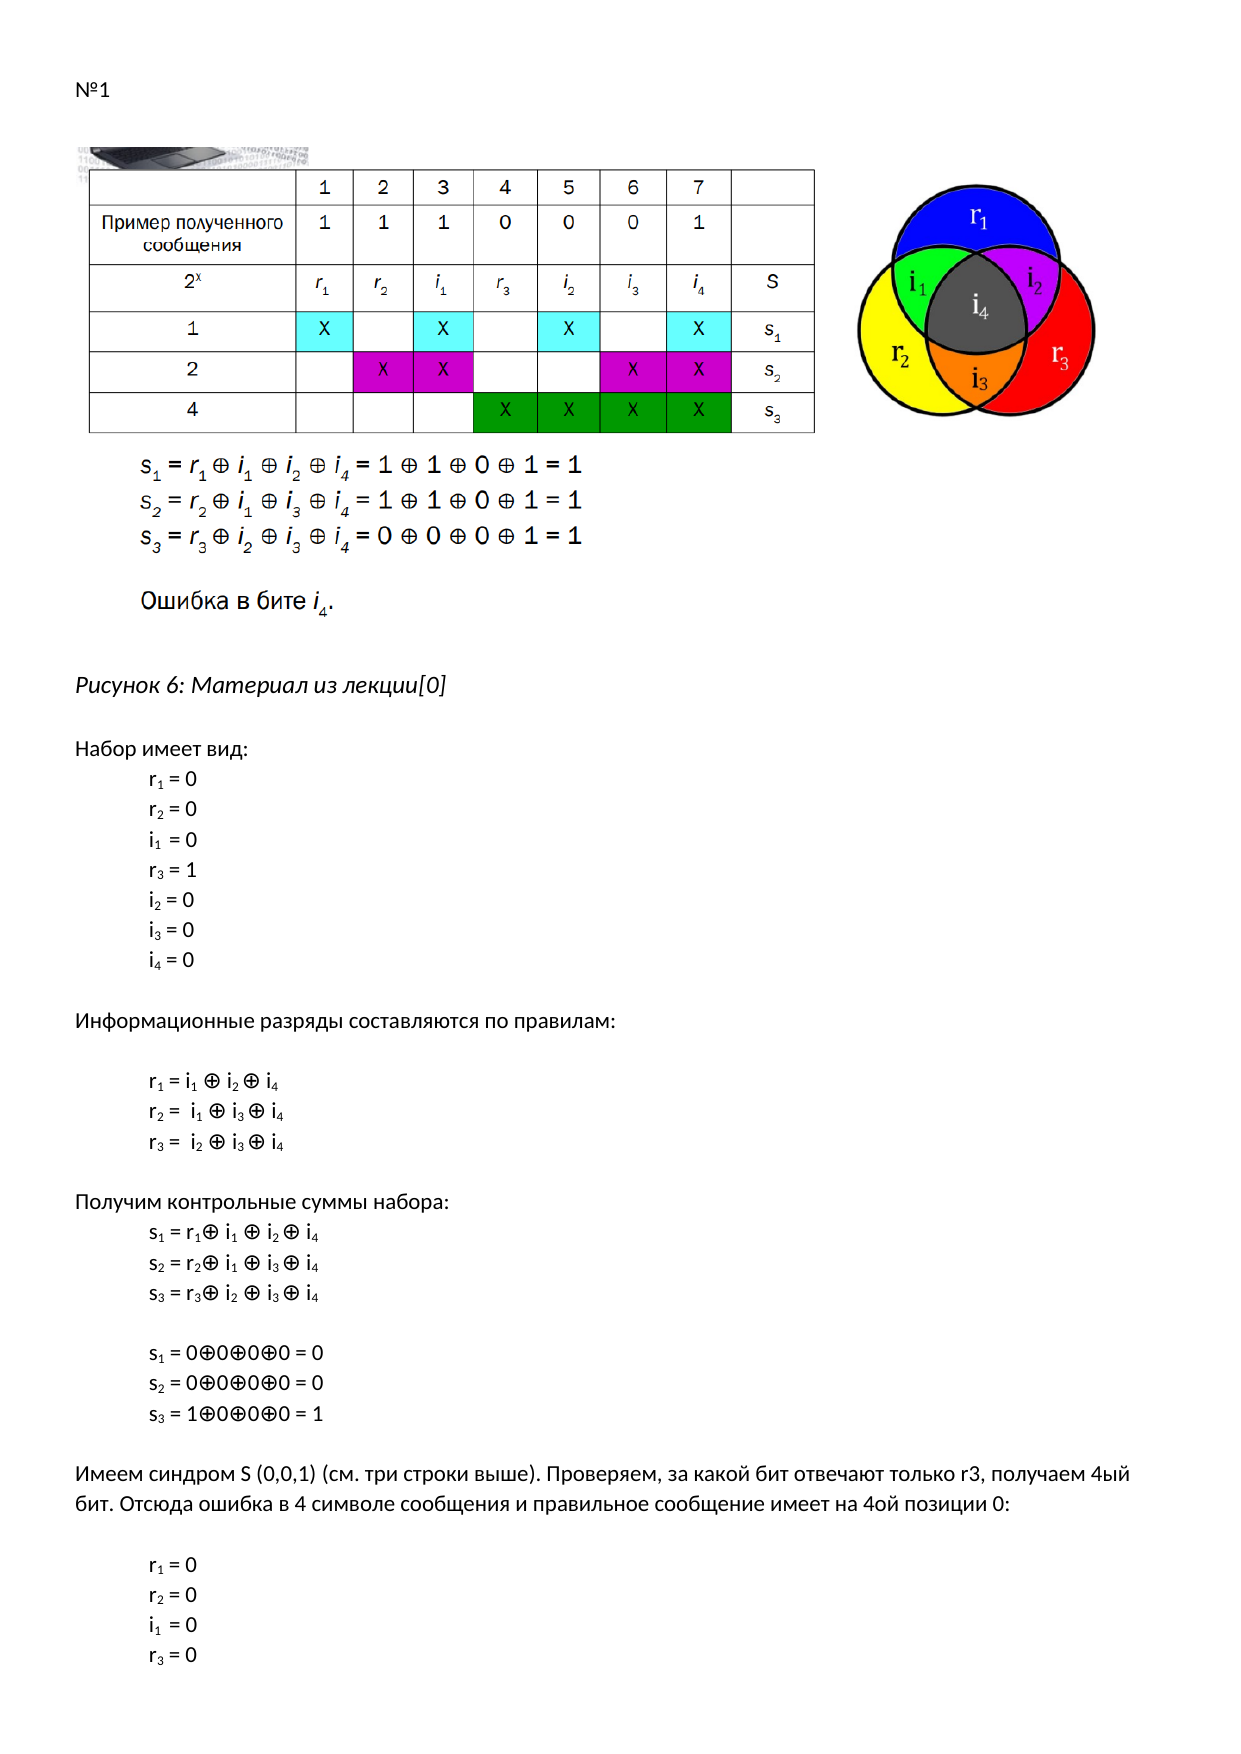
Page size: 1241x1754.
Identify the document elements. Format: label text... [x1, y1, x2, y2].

list r3 = 1 [149, 855, 1165, 883]
list r1 = 0 [149, 1550, 1165, 1578]
list i1 = 0 [149, 1610, 1165, 1638]
list r2 = 0 [149, 1580, 1165, 1608]
list s1 = 0⊕0⊕0⊕0 = 0 [149, 1338, 1165, 1366]
list s3 = 1⊕0⊕0⊕0 = 1 [149, 1399, 1165, 1427]
list №1 [75, 75, 1165, 103]
list s1 = r1⊕ i1 ⊕ i2 ⊕ i4 [149, 1217, 1165, 1246]
text Рисунок 6: Материал из лекции[0] [75, 655, 1165, 699]
list i1 = 0 [149, 825, 1165, 853]
list i4 = 0 [149, 946, 1165, 974]
list Набор имеет вид: [75, 734, 1165, 762]
list Информационные разряды составляются по правилам: [75, 1006, 1165, 1034]
list r3 = i2 ⊕ i3 ⊕ i4 [149, 1127, 1165, 1155]
list r1 = i1 ⊕ i2 ⊕ i4 [149, 1066, 1165, 1094]
list r2 = 0 [149, 794, 1165, 823]
list i3 = 0 [149, 915, 1165, 943]
list Имеем синдром S (0,0,1) (см. три строки выше). Проверяем, за какой бит отвечают только r3, получаем 4ый бит. Отсюда ошибка в 4 символе сообщения и правильное сообщение имеет на 4ой позиции 0: [75, 1459, 1165, 1517]
picture [75, 147, 1166, 655]
list r2 = i1 ⊕ i3 ⊕ i4 [149, 1097, 1165, 1125]
list s2 = r2⊕ i1 ⊕ i3 ⊕ i4 [149, 1248, 1165, 1276]
list s3 = r3⊕ i2 ⊕ i3 ⊕ i4 [149, 1278, 1165, 1306]
list r3 = 0 [149, 1640, 1165, 1668]
list i2 = 0 [149, 885, 1165, 913]
list r1 = 0 [149, 764, 1165, 792]
list s2 = 0⊕0⊕0⊕0 = 0 [149, 1368, 1165, 1397]
list Получим контрольные суммы набора: [75, 1187, 1165, 1215]
